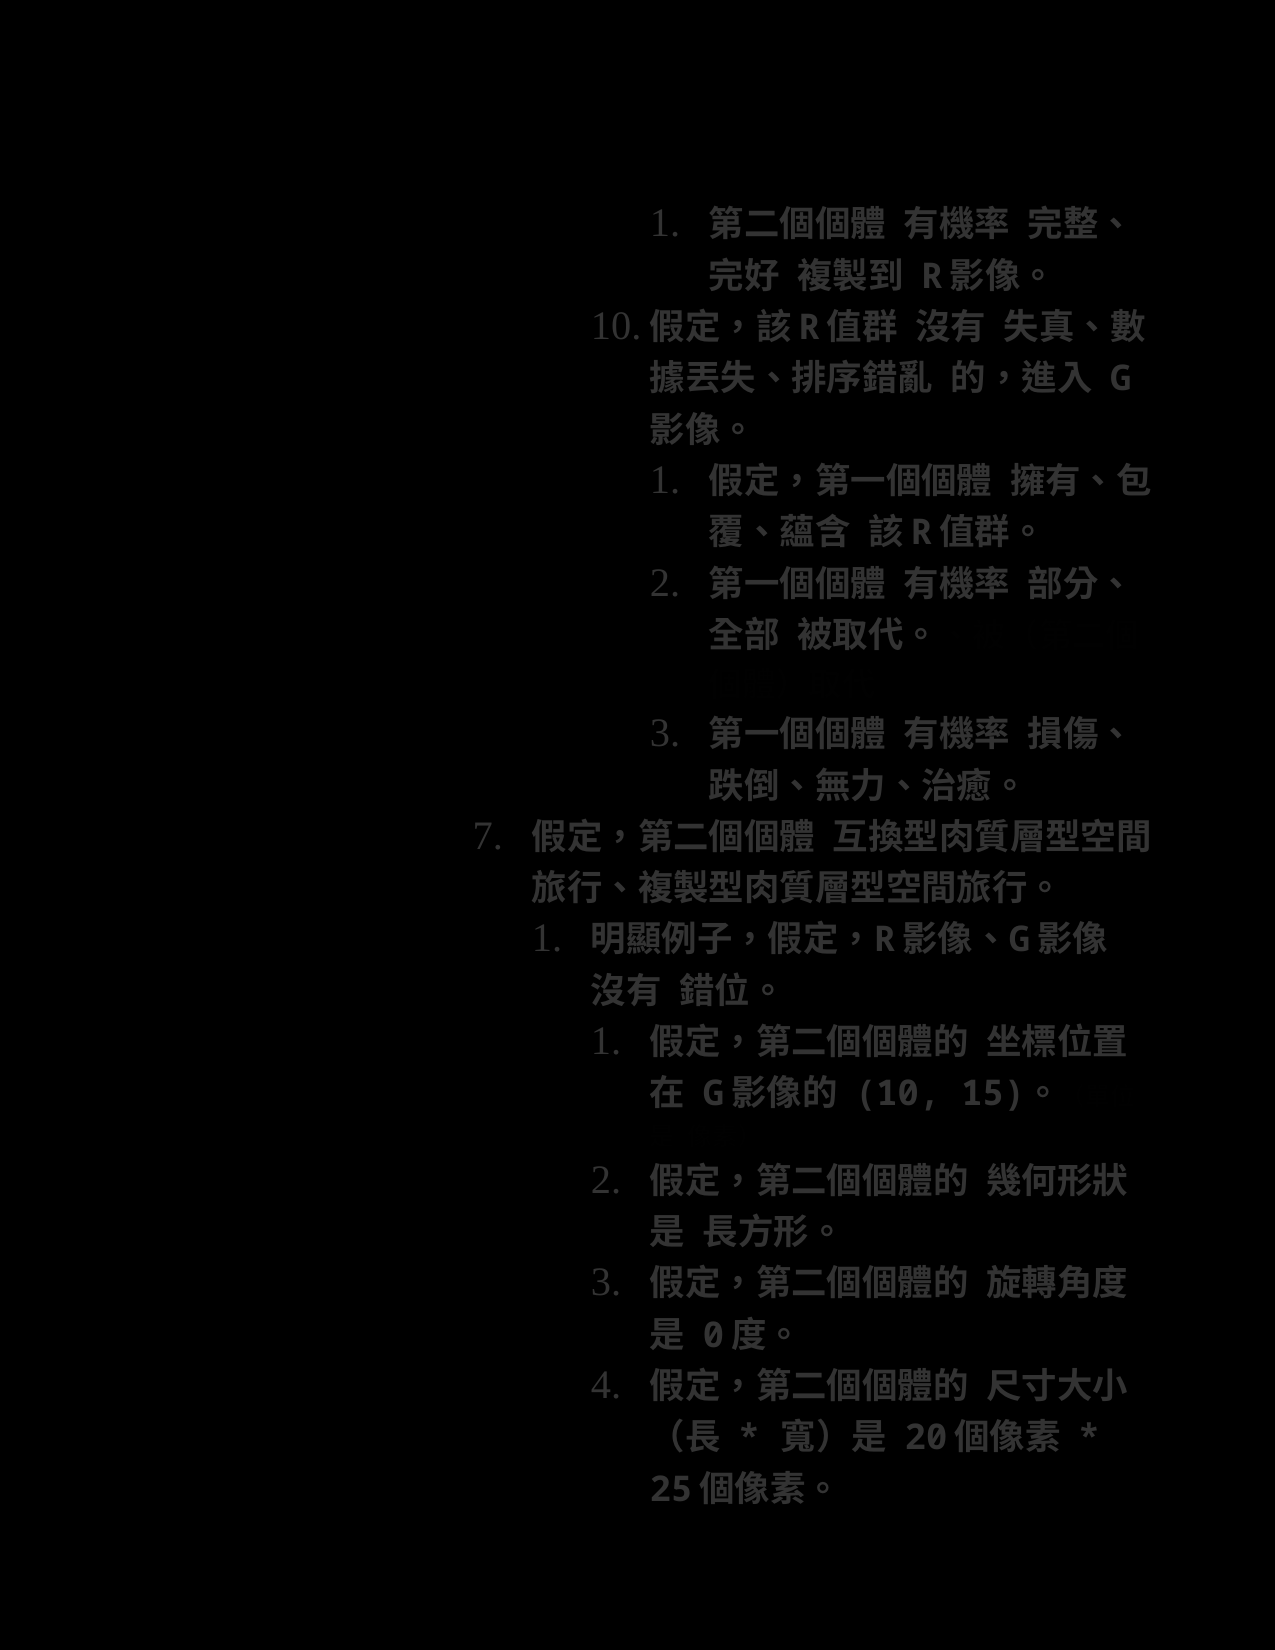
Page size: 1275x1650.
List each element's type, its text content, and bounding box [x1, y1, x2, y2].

list 第一個個體 有機率 部分、全部 被取代。、被（第二個個體）取代 [649, 555, 1157, 706]
list 明顯例子，假定，R影像、G影像 沒有 錯位。 [532, 911, 1157, 1013]
list 假定，第二個個體的 坐標位置 在 G影像的 (10, 15)。（單位 是 像素） [591, 1013, 1157, 1152]
list 假定，第二個個體的 尺寸大小（長 * 寬）是 20個像素 * 25個像素。 [591, 1357, 1157, 1511]
list 假定，該R值群 沒有 失真、數據丟失、排序錯亂 的，進入 G影像。 [591, 298, 1157, 452]
list 假定，第一個個體 擁有、包覆、蘊含 該R值群。 [649, 452, 1157, 555]
list 第二個個體 有機率 完整、完好 複製到 R影像。 [649, 196, 1157, 298]
list 假定，第二個個體的 旋轉角度 是 0度。 [591, 1255, 1157, 1357]
list 假定，第二個個體 互換型肉質層型空間旅行、複製型肉質層型空間旅行。 [472, 808, 1157, 911]
list 假定，第二個個體的 幾何形狀 是 長方形。 [591, 1152, 1157, 1255]
list 第一個個體 有機率 損傷、跌倒、無力、治癒。 [649, 706, 1157, 808]
